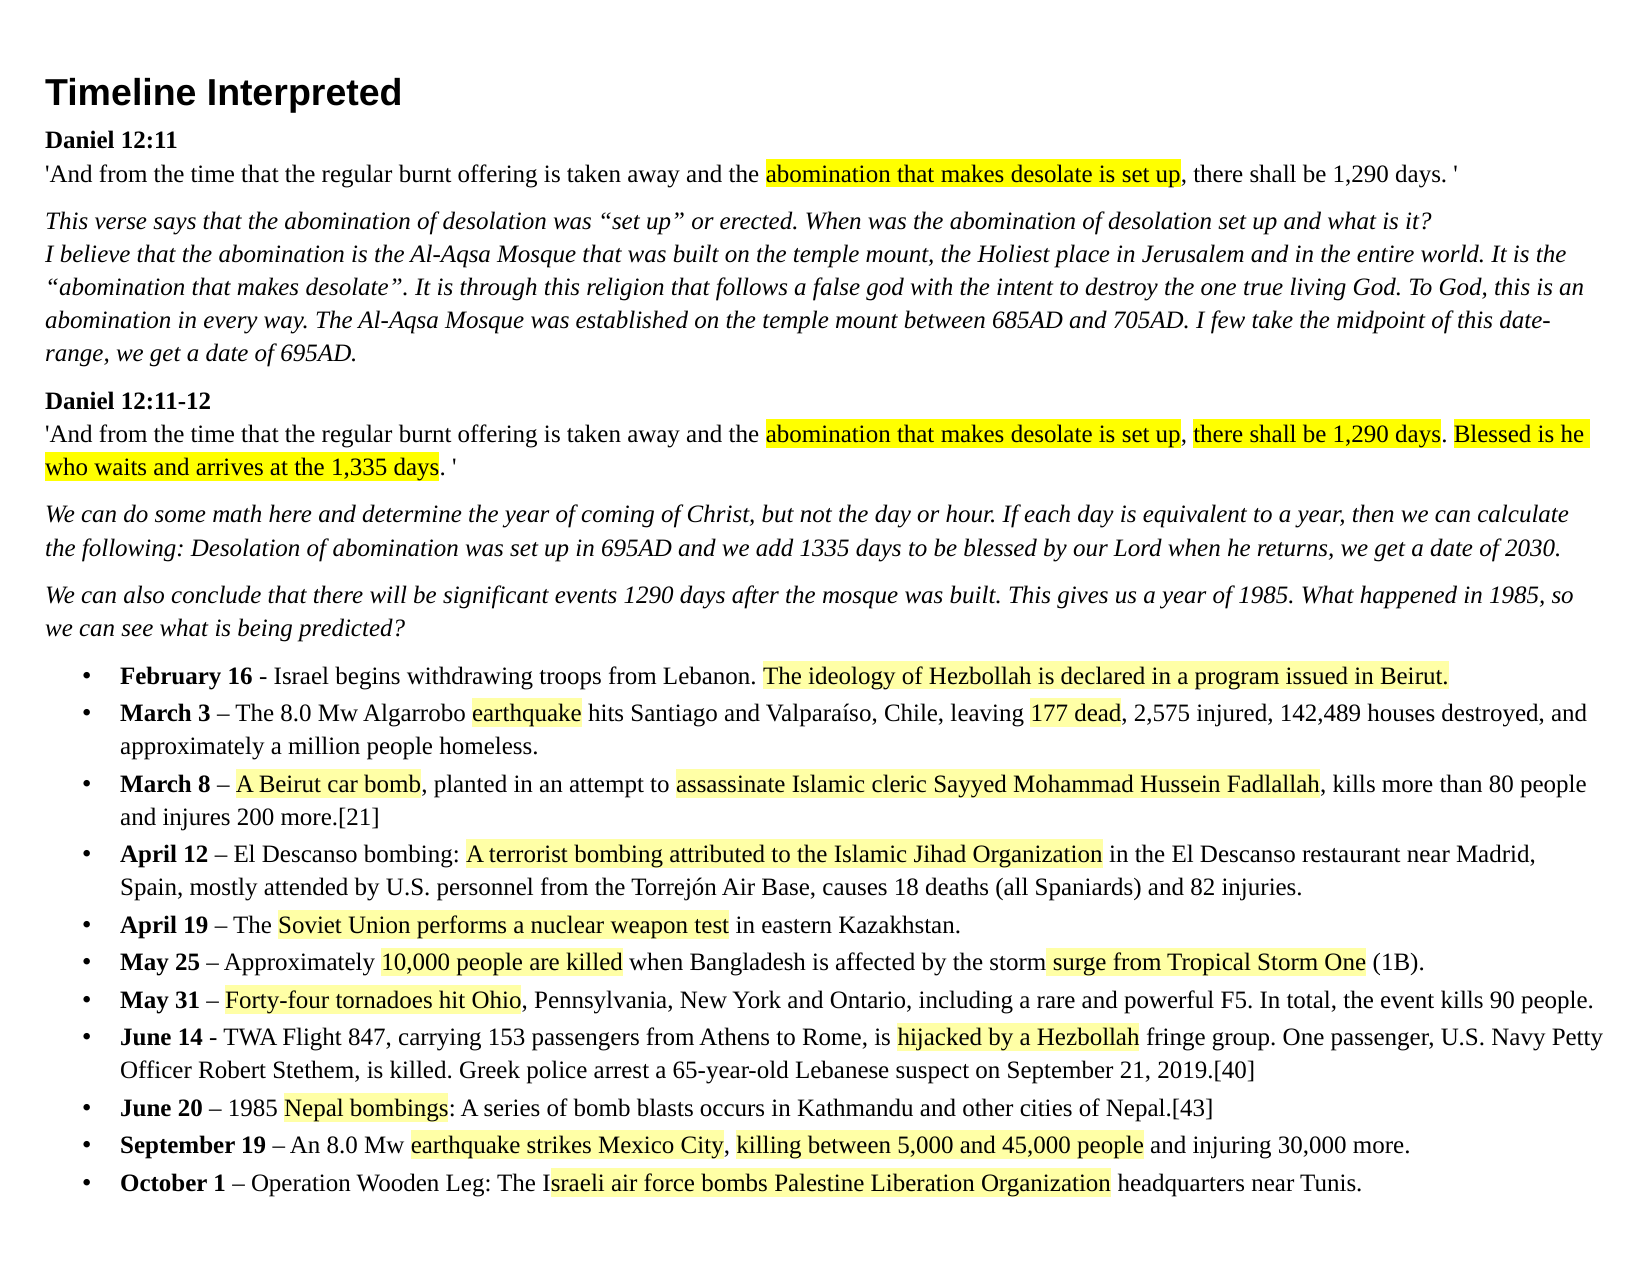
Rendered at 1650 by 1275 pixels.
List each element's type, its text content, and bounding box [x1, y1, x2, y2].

subtitle Timeline Interpreted [45, 71, 1605, 114]
list February 16 - Israel begins withdrawing troops from Lebanon. The ideology of Hezbollah is declared in a program issued in Beirut. [82, 661, 1605, 689]
text We can do some math here and determine the year of coming of Christ, but not the day or hour. If each day is equivalent to a year, then we can calculate the following: Desolation of abomination was set up in 695AD and we add 1335 days to be blessed by our Lord when he returns, we get a date of 2030. [45, 499, 1605, 561]
list June 14 - TWA Flight 847, carrying 153 passengers from Athens to Rome, is hijacked by a Hezbollah fringe group. One passenger, U.S. Navy Petty Officer Robert Stethem, is killed. Greek police arrest a 65-year-old Lebanese suspect on September 21, 2019.[40] [82, 1022, 1605, 1084]
list May 25 – Approximately 10,000 people are killed when Bangladesh is affected by the storm surge from Tropical Storm One (1B). [82, 947, 1605, 976]
list October 1 – Operation Wooden Leg: The Israeli air force bombs Palestine Liberation Organization headquarters near Tunis. [82, 1168, 1605, 1197]
text This verse says that the abomination of desolation was “set up” or erected. When was the abomination of desolation set up and what is it? I believe that the abomination is the Al-Aqsa Mosque that was built on the temple mount, the Holiest place in Jerusalem and in the entire world. It is the “abomination that makes desolate”. It is through this religion that follows a false god with the intent to destroy the one true living God. To God, this is an abomination in every way. The Al-Aqsa Mosque was established on the temple mount between 685AD and 705AD. I few take the midpoint of this date-range, we get a date of 695AD. [45, 206, 1605, 367]
text Daniel 12:11-12 'And from the time that the regular burnt offering is taken away and the abomination that makes desolate is set up, there shall be 1,290 days. Blessed is he who waits and arrives at the 1,335 days. ' [45, 386, 1605, 481]
list April 12 – El Descanso bombing: A terrorist bombing attributed to the Islamic Jihad Organization in the El Descanso restaurant near Madrid, Spain, mostly attended by U.S. personnel from the Torrejón Air Base, causes 18 deaths (all Spaniards) and 82 injuries. [82, 839, 1605, 901]
list September 19 – An 8.0 Mw earthquake strikes Mexico City, killing between 5,000 and 45,000 people and injuring 30,000 more. [82, 1130, 1605, 1159]
text Daniel 12:11 'And from the time that the regular burnt offering is taken away and the abomination that makes desolate is set up, there shall be 1,290 days. ' [45, 126, 1605, 187]
list April 19 – The Soviet Union performs a nuclear weapon test in eastern Kazakhstan. [82, 910, 1605, 939]
list March 8 – A Beirut car bomb, planted in an attempt to assassinate Islamic cleric Sayyed Mohammad Hussein Fadlallah, kills more than 80 people and injures 200 more.[21] [82, 769, 1605, 831]
list June 20 – 1985 Nepal bombings: A series of bomb blasts occurs in Kathmandu and other cities of Nepal.[43] [82, 1093, 1605, 1122]
list March 3 – The 8.0 Mw Algarrobo earthquake hits Santiago and Valparaíso, Chile, leaving 177 dead, 2,575 injured, 142,489 houses destroyed, and approximately a million people homeless. [82, 698, 1605, 760]
text We can also conclude that there will be significant events 1290 days after the mosque was built. This gives us a year of 1985. What happened in 1985, so we can see what is being predicted? [45, 580, 1605, 642]
list May 31 – Forty-four tornadoes hit Ohio, Pennsylvania, New York and Ontario, including a rare and powerful F5. In total, the event kills 90 people. [82, 985, 1605, 1014]
